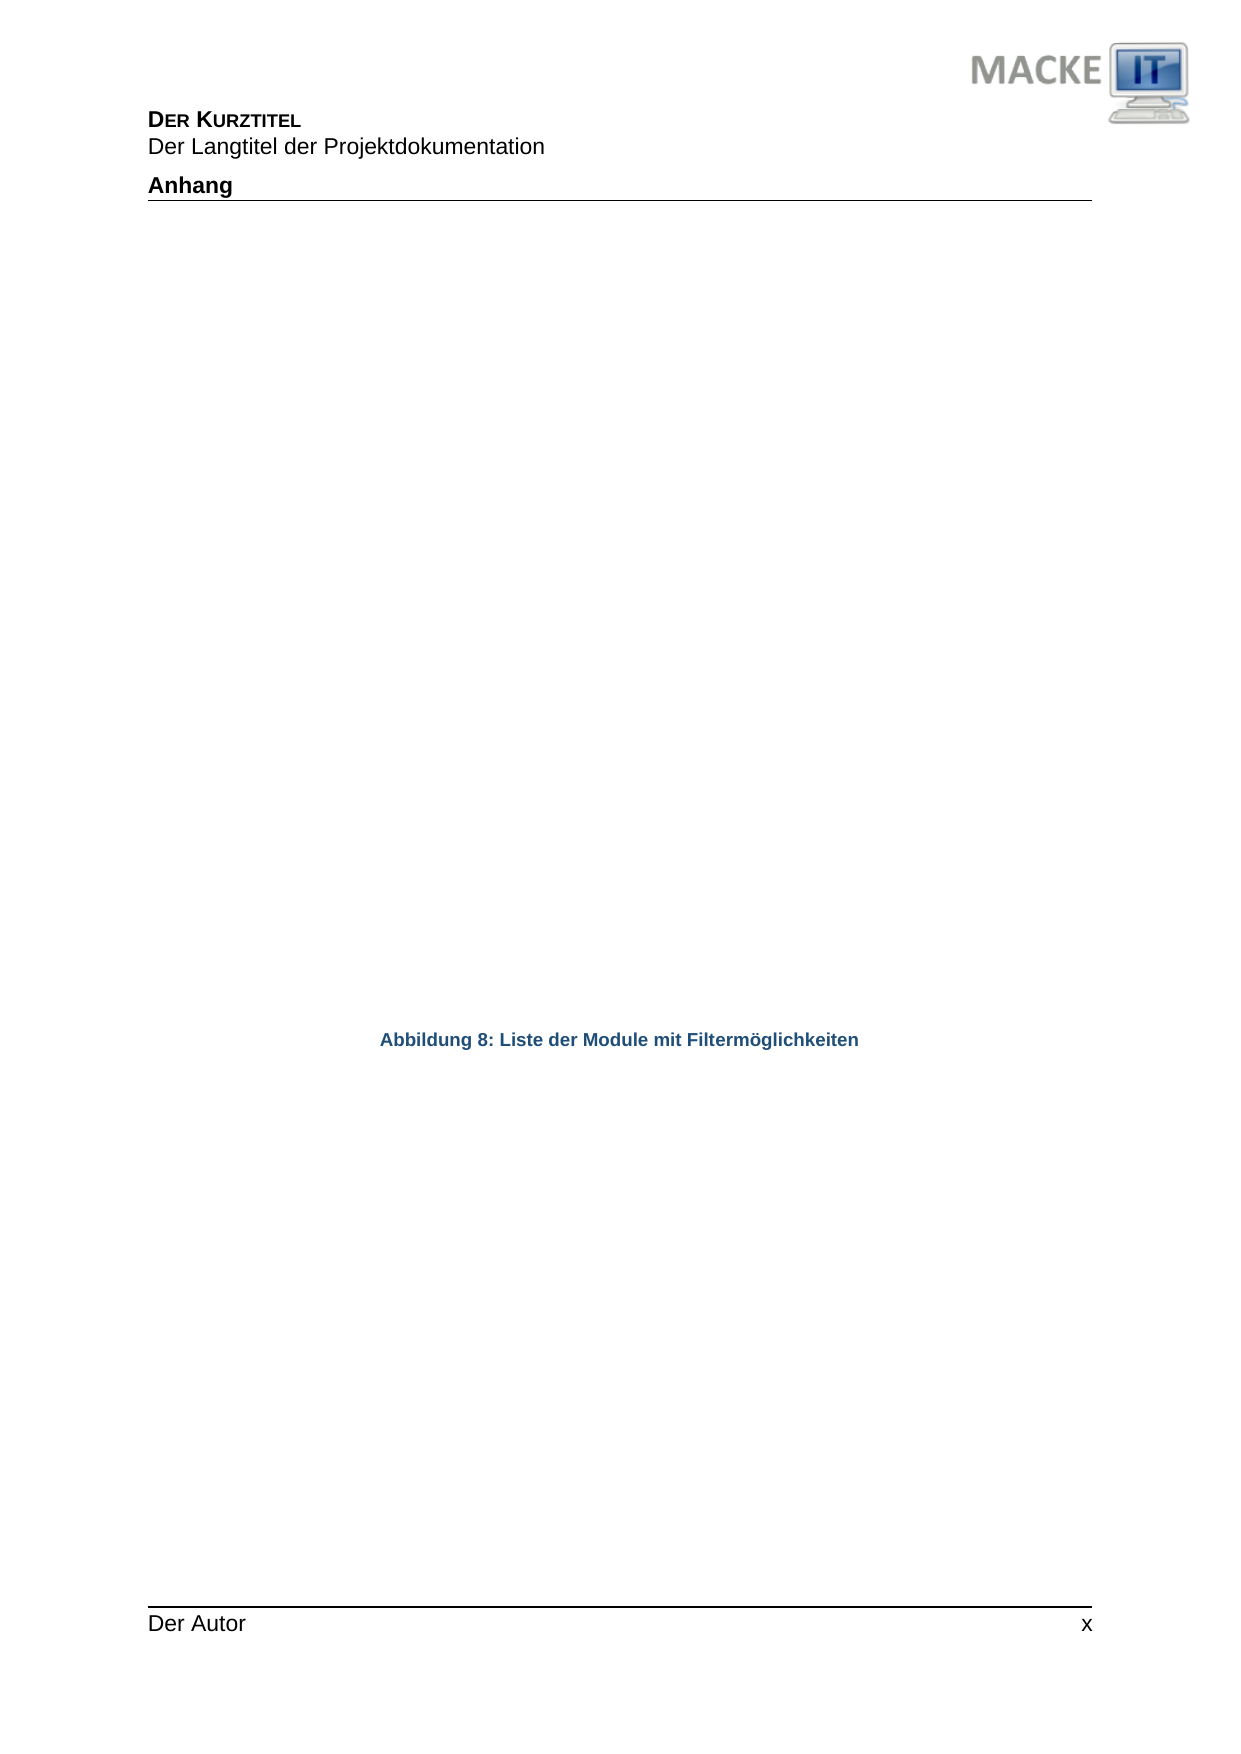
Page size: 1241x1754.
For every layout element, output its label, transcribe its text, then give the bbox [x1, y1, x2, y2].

picture [959, 29, 1197, 131]
text Abbildung 8: Liste der Module mit Filtermöglichkeiten [148, 224, 1091, 1050]
